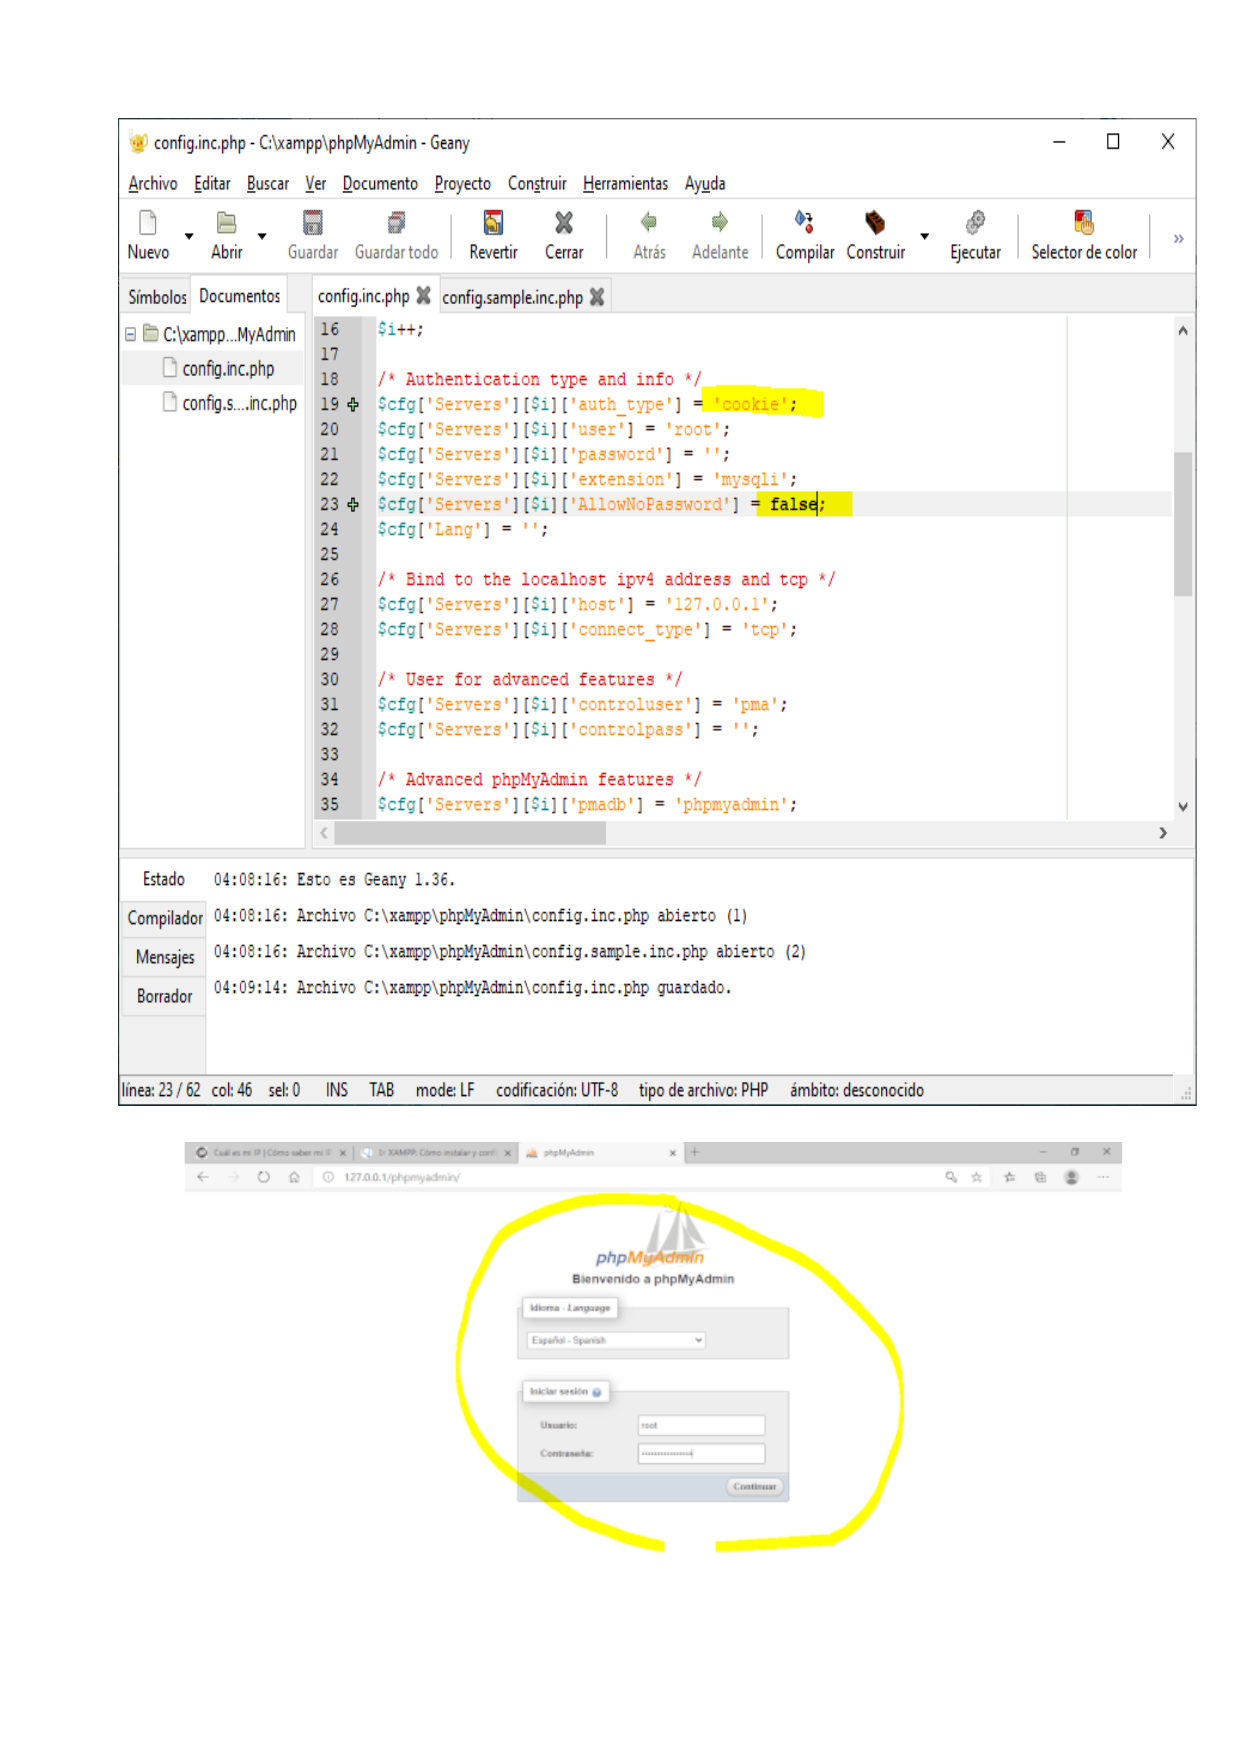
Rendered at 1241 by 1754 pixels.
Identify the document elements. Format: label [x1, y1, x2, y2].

picture [118, 118, 1197, 1106]
picture [184, 1142, 1123, 1645]
